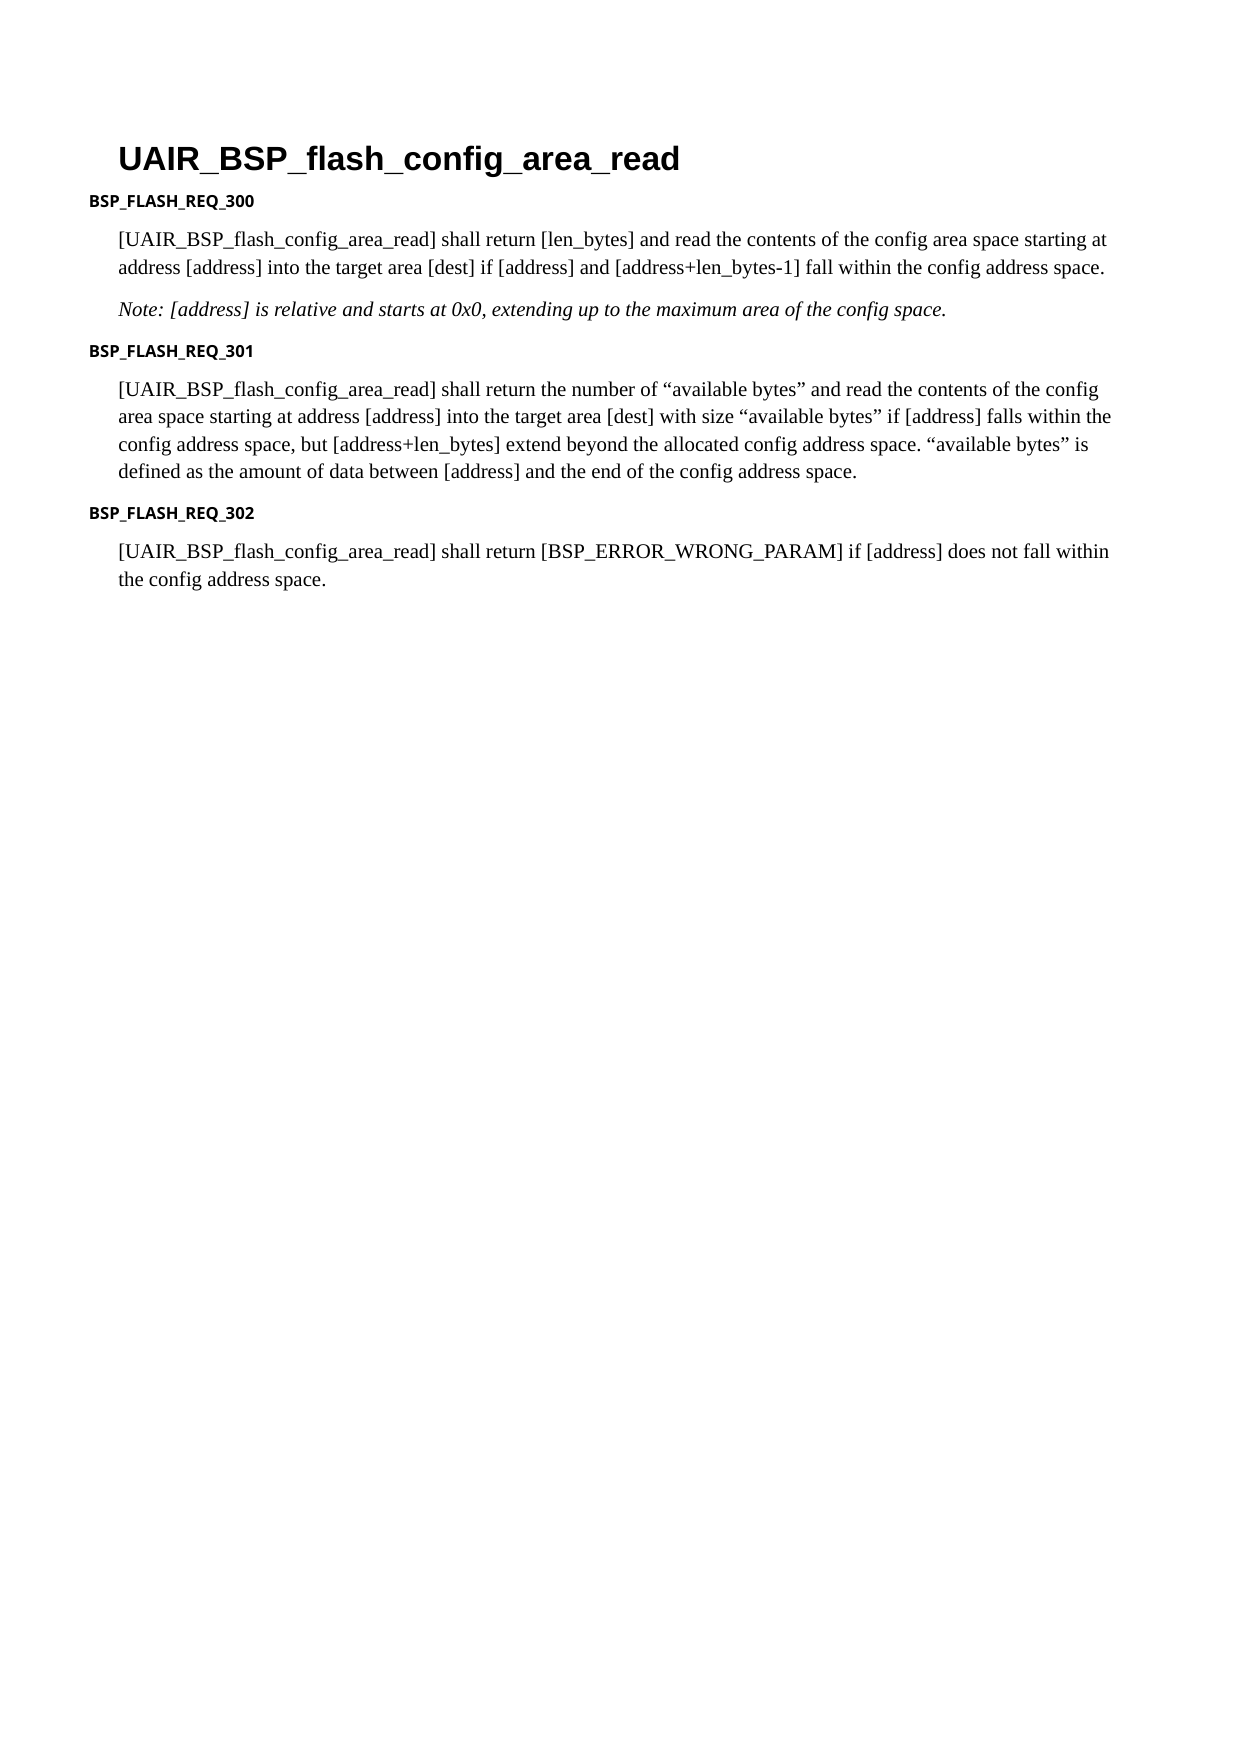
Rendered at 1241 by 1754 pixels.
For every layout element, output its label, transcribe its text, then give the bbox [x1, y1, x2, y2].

text BSP_FLASH_REQ_301 [89, 339, 1122, 362]
text [UAIR_BSP_flash_config_area_read] shall return [len_bytes] and read the contents of the config area space starting at address [address] into the target area [dest] if [address] and [address+len_bytes-1] fall within the config address space. [118, 227, 1122, 279]
text BSP_FLASH_REQ_302 [89, 502, 1122, 524]
text Note: [address] is relative and starts at 0x0, extending up to the maximum area of the config space. [118, 297, 1122, 321]
subtitle UAIR_BSP_flash_config_area_read [118, 139, 1122, 178]
text [UAIR_BSP_flash_config_area_read] shall return the number of “available bytes” and read the contents of the config area space starting at address [address] into the target area [dest] with size “available bytes” if [address] falls within the config address space, but [address+len_bytes] extend beyond the allocated config address space. “available bytes” is defined as the amount of data between [address] and the end of the config address space. [118, 377, 1122, 483]
text BSP_FLASH_REQ_300 [89, 190, 1122, 213]
text [UAIR_BSP_flash_config_area_read] shall return [BSP_ERROR_WRONG_PARAM] if [address] does not fall within the config address space. [118, 539, 1122, 618]
